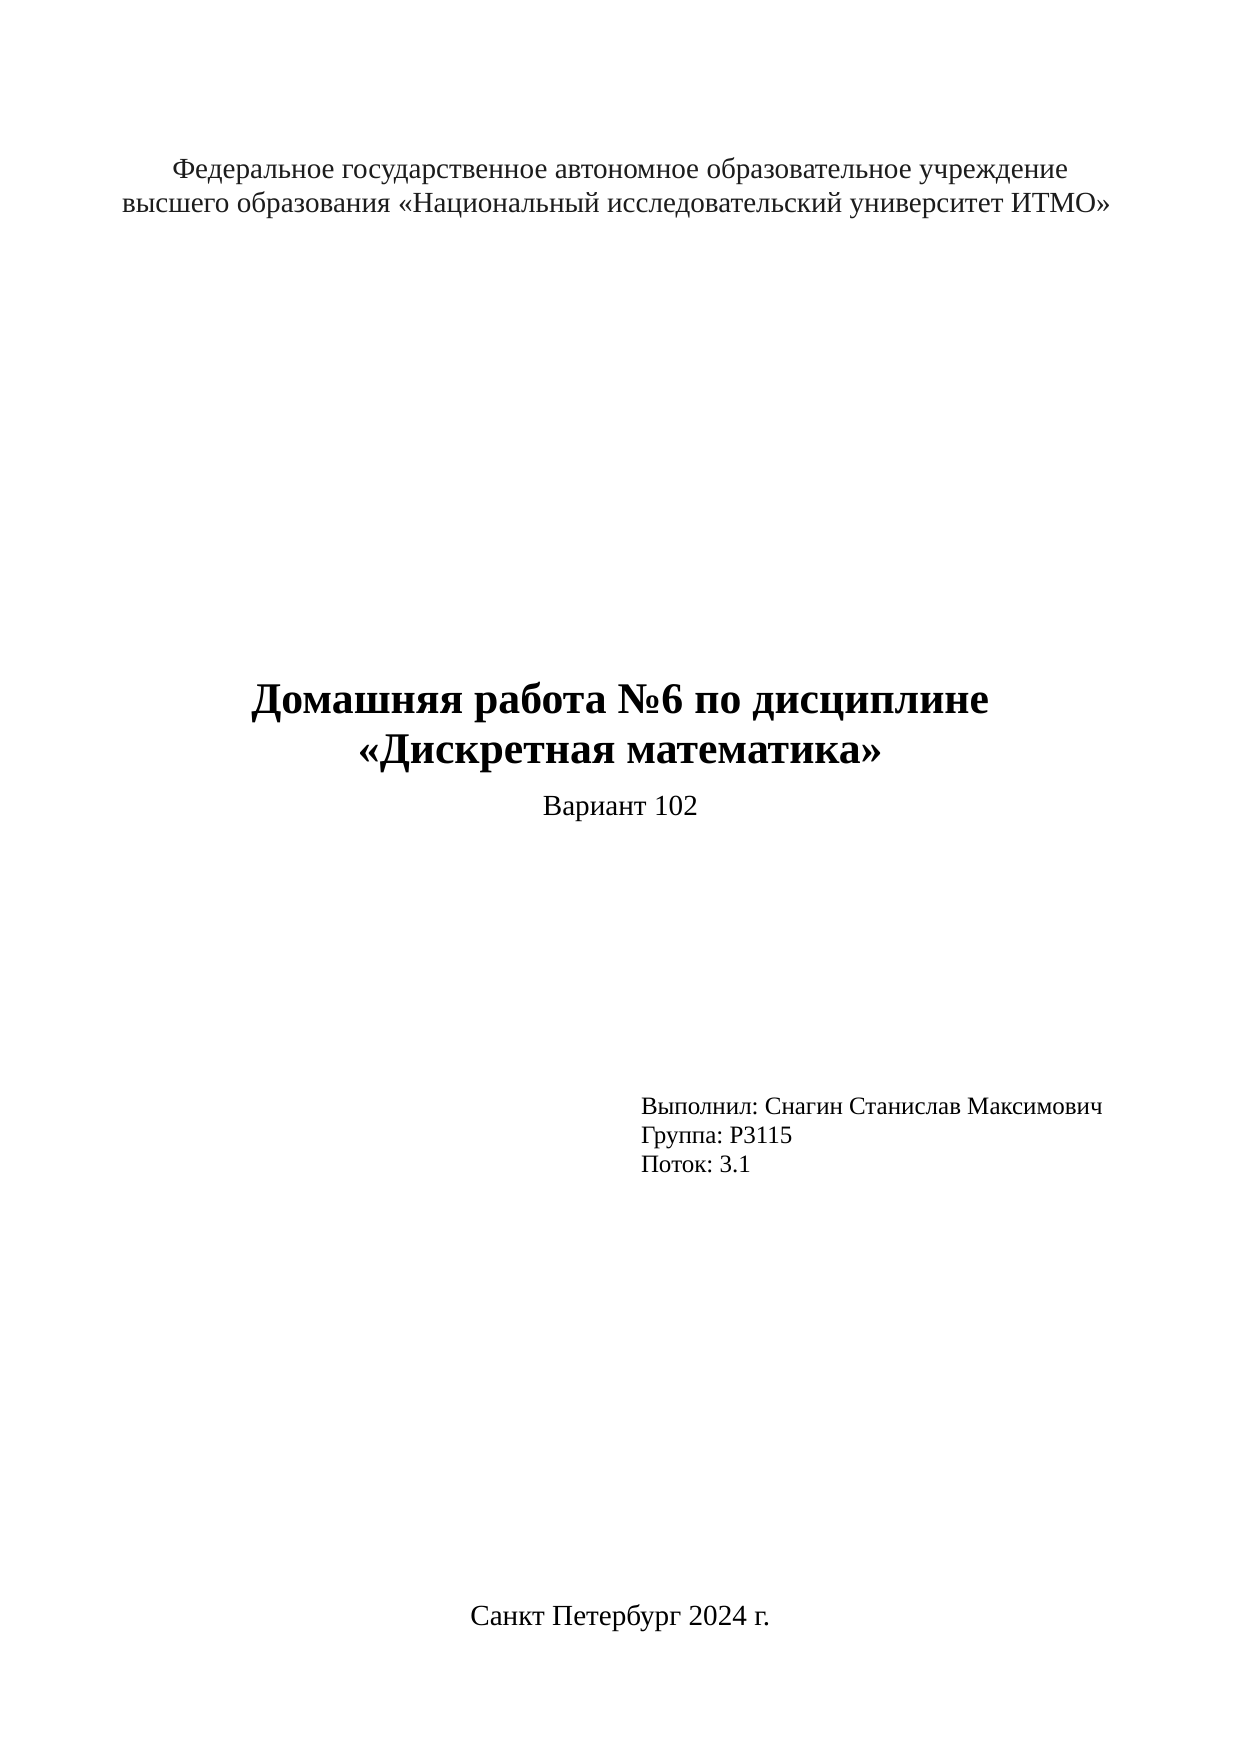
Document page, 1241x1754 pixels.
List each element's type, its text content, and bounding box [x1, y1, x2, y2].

text Выполнил: Снагин Станислав Максимович [493, 1091, 1122, 1120]
text Группа: Р3115 Поток: 3.1 [493, 1120, 1122, 1178]
text Вариант 102 [118, 788, 1122, 821]
text Санкт Петербург 2024 г. [118, 1598, 1122, 1631]
text Федеральное государственное автономное образовательное учреждение высшего образования «Национальный исследовательский университет ИТМО» [118, 152, 1122, 219]
text Домашняя работа №6 по дисциплине «Дискретная математика» [118, 672, 1122, 773]
